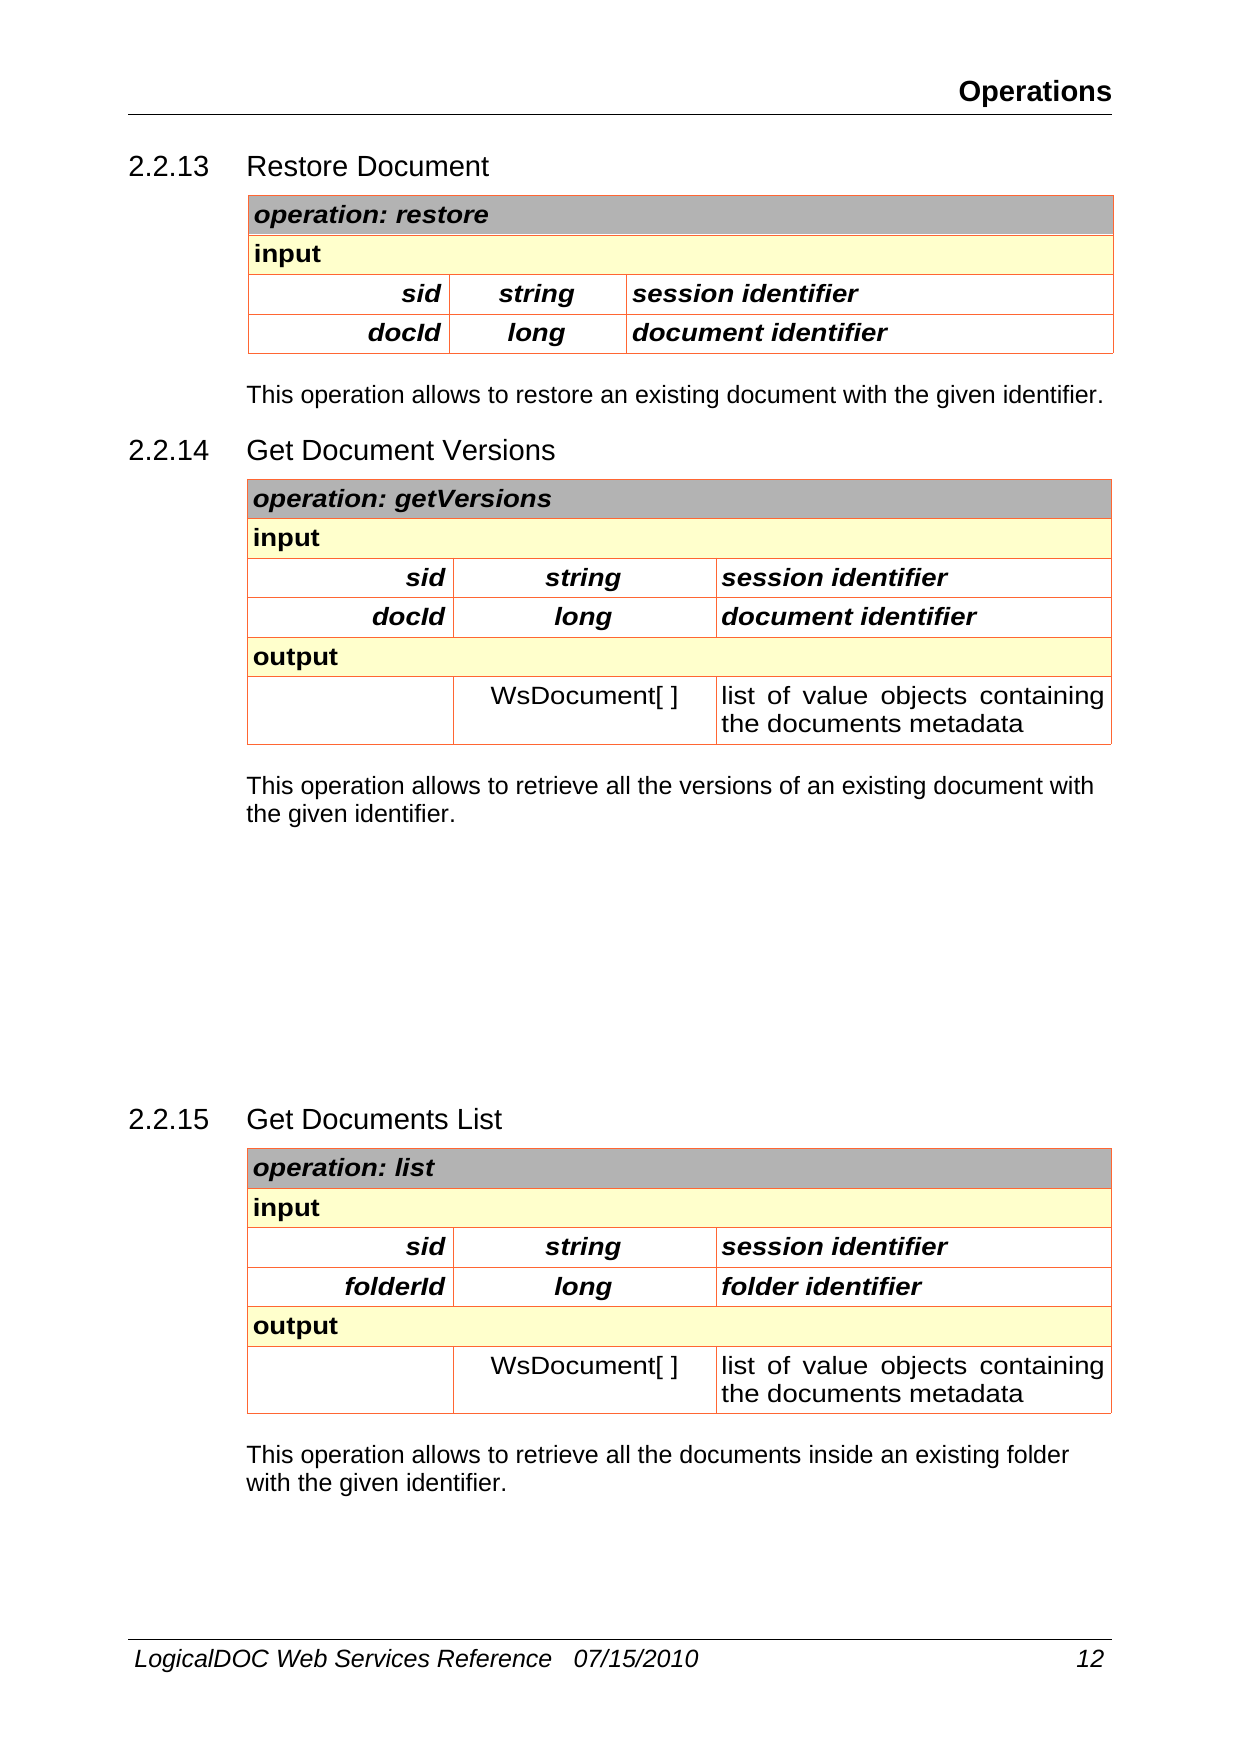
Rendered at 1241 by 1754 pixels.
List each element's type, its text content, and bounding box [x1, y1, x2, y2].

table_cell output [248, 1307, 1111, 1346]
table_cell string [450, 275, 626, 313]
table_cell string [454, 559, 716, 597]
table_cell input [249, 236, 1113, 274]
subtitle Get Documents List [128, 1103, 1112, 1136]
table_cell session identifier [717, 1228, 1111, 1267]
table_cell list of value objects containing the documents metadata [717, 677, 1111, 743]
table_cell sid [248, 1228, 453, 1267]
text This operation allows to retrieve all the documents inside an existing folder with the given identifier. [246, 1441, 1112, 1497]
table_cell list of value objects containing the documents metadata [717, 1347, 1111, 1413]
table_cell long [454, 1268, 716, 1306]
subtitle Get Document Versions [128, 434, 1112, 466]
table_cell input [248, 519, 1111, 558]
table_cell session identifier [627, 275, 1113, 313]
table_cell document identifier [627, 315, 1113, 353]
table_cell long [450, 315, 626, 353]
table_cell docId [249, 315, 449, 353]
table_header operation: list [248, 1149, 1111, 1188]
table_cell WsDocument[ ] [454, 677, 716, 743]
text This operation allows to restore an existing document with the given identifier. [246, 381, 1112, 409]
table_cell docId [248, 598, 453, 637]
table_cell long [454, 598, 716, 637]
table_cell [248, 1347, 453, 1413]
table_cell input [248, 1189, 1111, 1227]
subtitle Restore Document [128, 150, 1112, 183]
table_cell WsDocument[ ] [454, 1347, 716, 1413]
table_cell folder identifier [717, 1268, 1111, 1306]
table_header operation: restore [249, 196, 1113, 234]
table_cell sid [249, 275, 449, 313]
table_cell session identifier [717, 559, 1111, 597]
text This operation allows to retrieve all the versions of an existing document with the given identifier. [246, 771, 1112, 827]
table_cell folderId [248, 1268, 453, 1306]
table_cell output [248, 638, 1111, 676]
table_cell document identifier [717, 598, 1111, 637]
table_cell string [454, 1228, 716, 1267]
table_cell [248, 677, 453, 743]
table_header operation: getVersions [248, 480, 1111, 518]
table_cell sid [248, 559, 453, 597]
